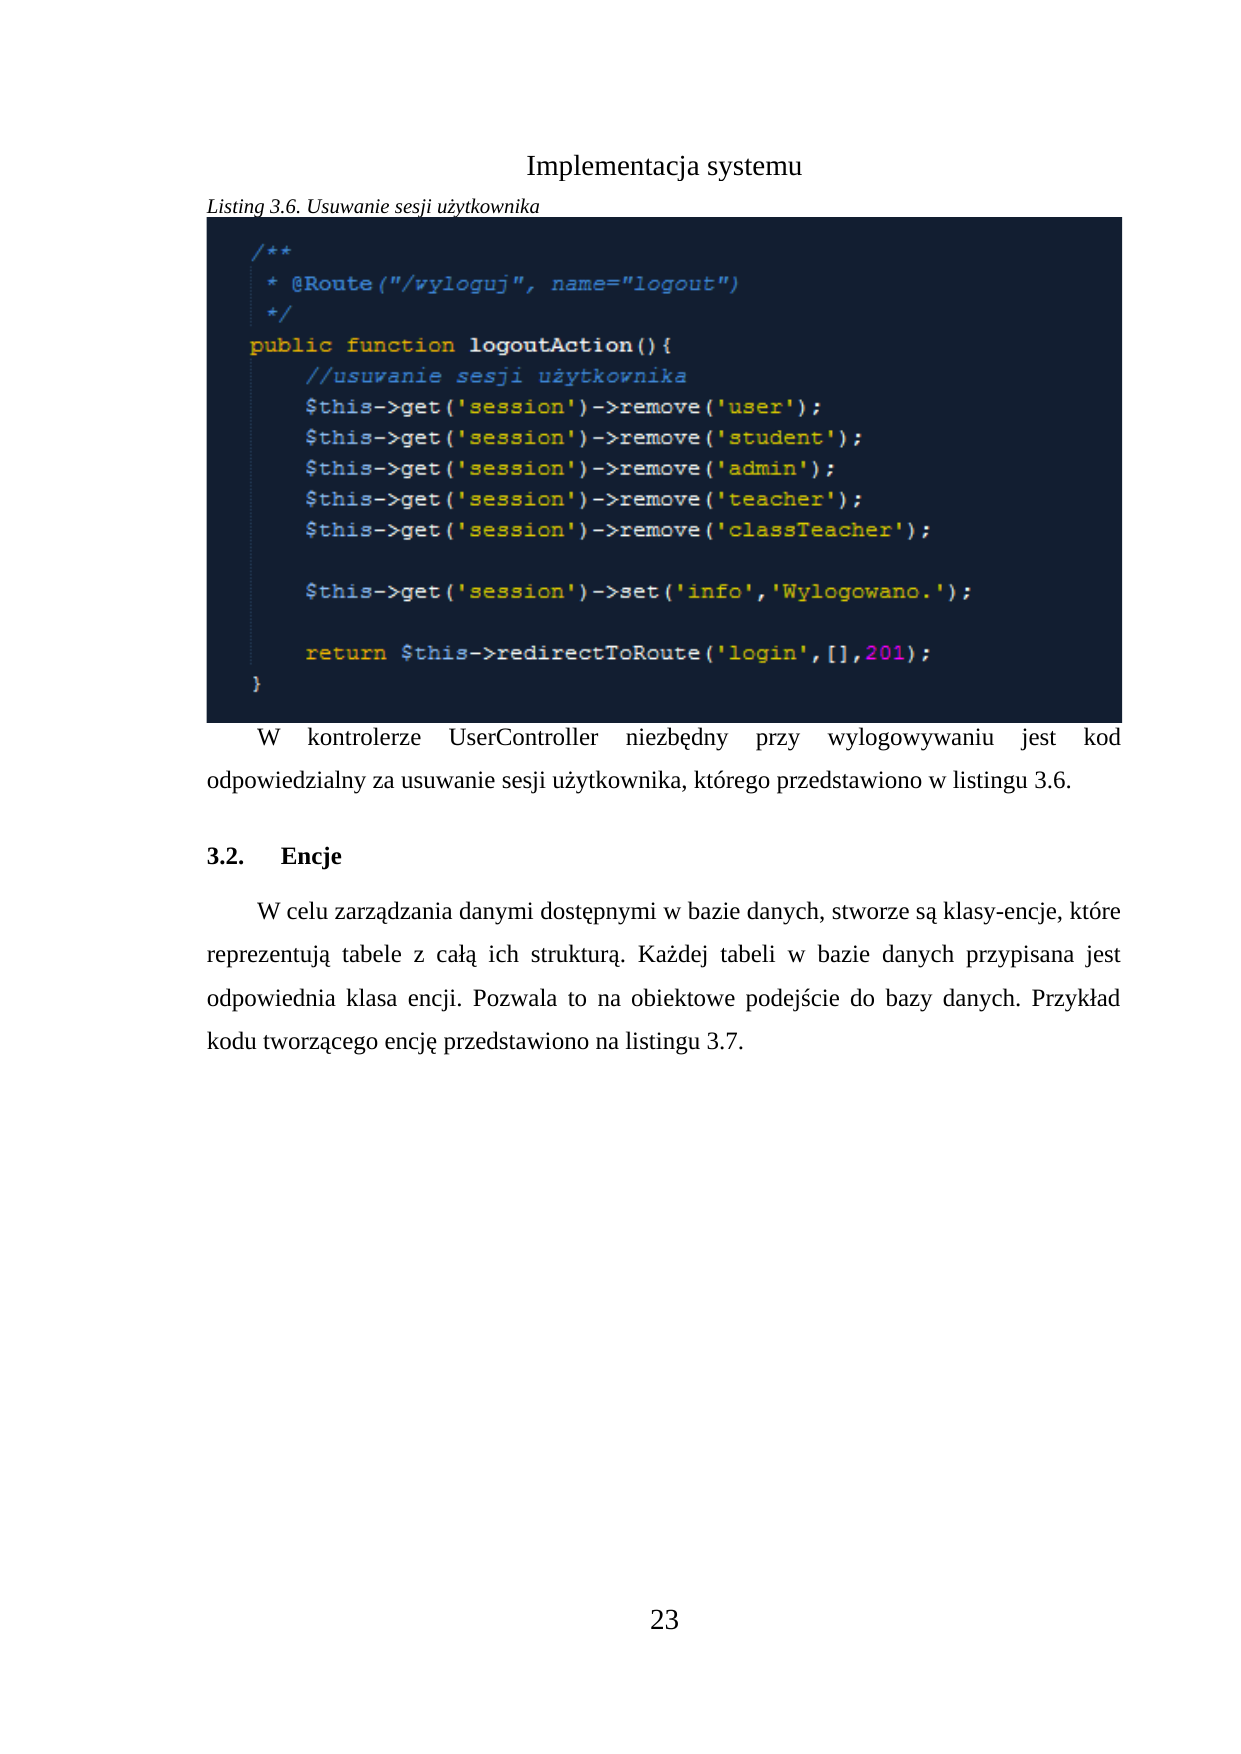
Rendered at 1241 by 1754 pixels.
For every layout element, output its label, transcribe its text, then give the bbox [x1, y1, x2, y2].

picture [206, 217, 1123, 723]
text W kontrolerze UserController niezbędny przy wylogowywaniu jest kod odpowiedzialny za usuwanie sesji użytkownika, którego przedstawiono w listingu 3.6. [207, 723, 1122, 794]
list Listing 3.6. Usuwanie sesji użytkownika [207, 194, 1122, 217]
subtitle Encje [207, 841, 1122, 870]
text W celu zarządzania danymi dostępnymi w bazie danych, stworze są klasy-encje, które reprezentują tabele z całą ich strukturą. Każdej tabeli w bazie danych przypisana jest odpowiednia klasa encji. Pozwala to na obiektowe podejście do bazy danych. Przykład kodu tworzącego encję przedstawiono na listingu 3.7. [207, 896, 1122, 1054]
